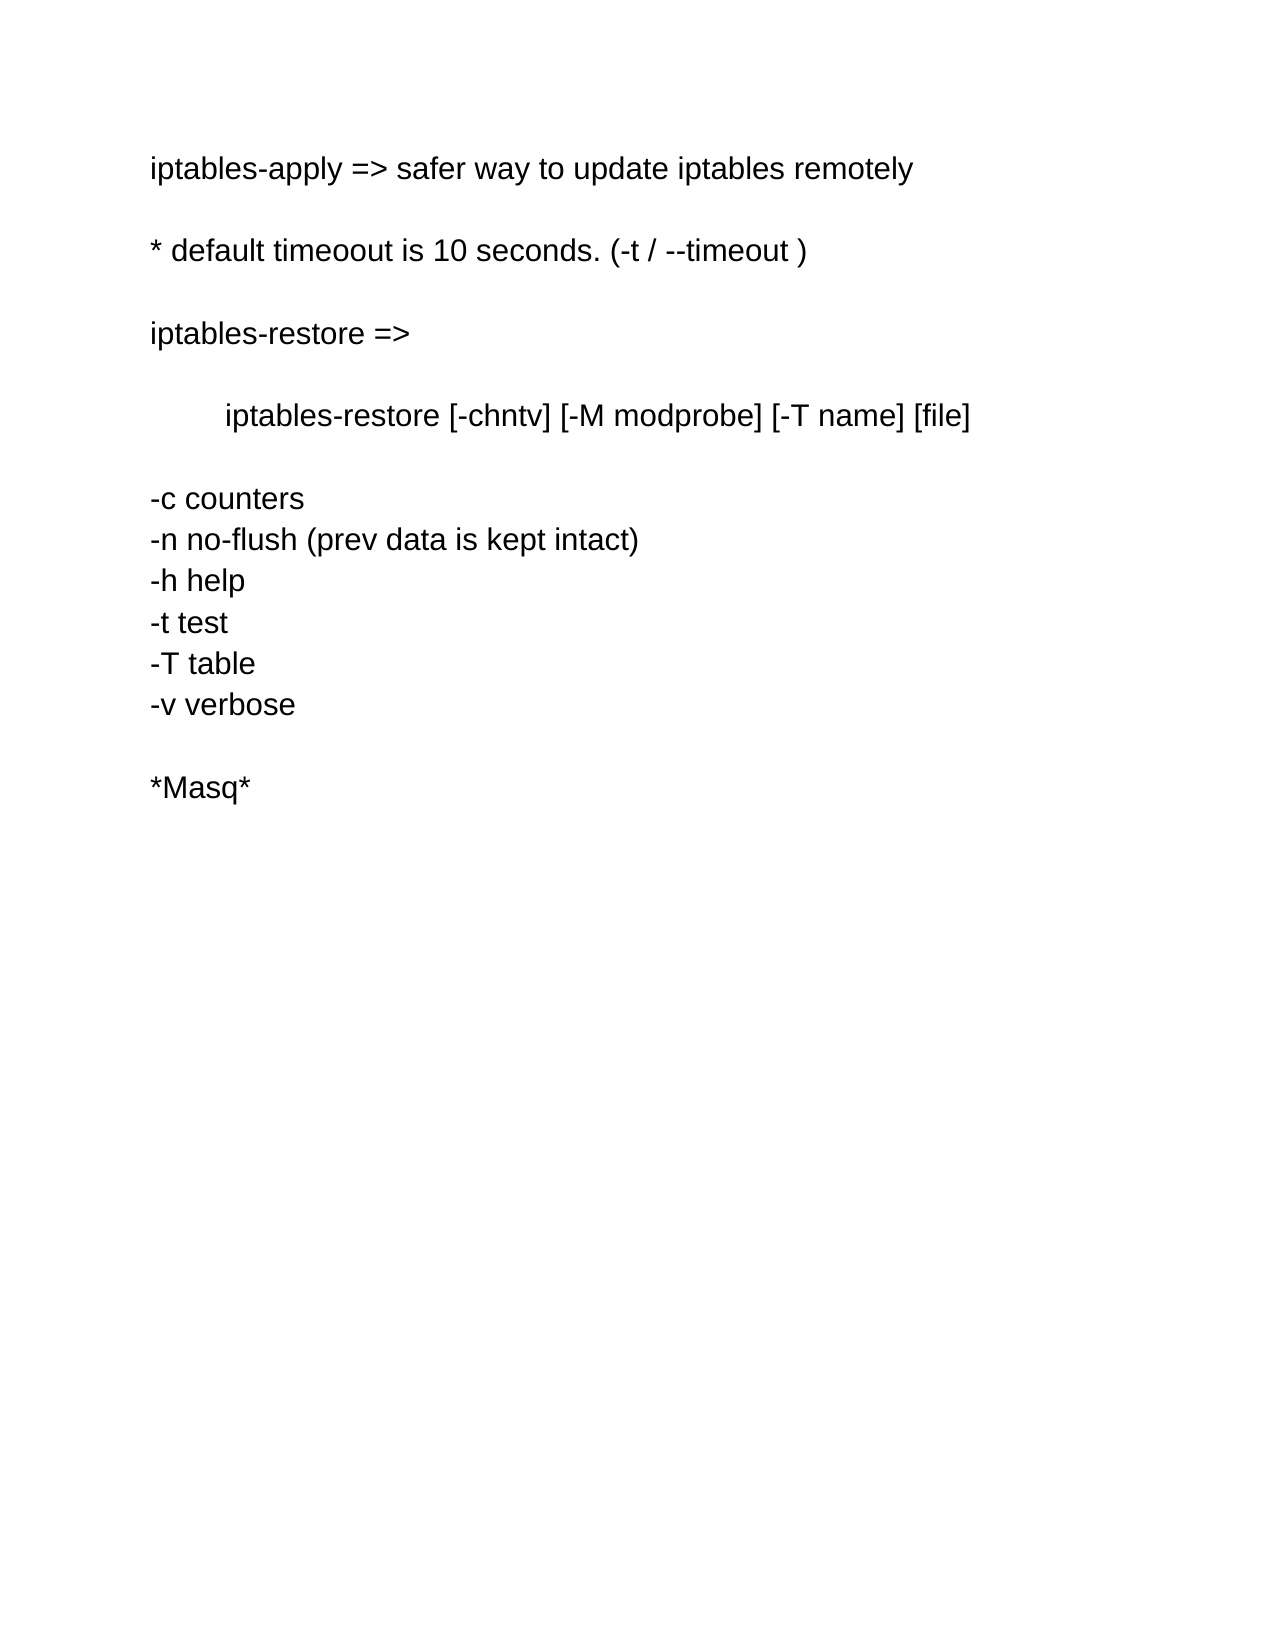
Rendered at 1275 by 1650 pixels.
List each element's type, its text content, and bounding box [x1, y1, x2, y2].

text -h help [150, 562, 1125, 598]
text -v verbose [150, 686, 1125, 722]
text -n no-flush (prev data is kept intact) [150, 521, 1125, 557]
text * default timeoout is 10 seconds. (-t / --timeout ) [150, 232, 1125, 268]
text iptables-apply => safer way to update iptables remotely [150, 150, 1125, 186]
text -T table [150, 645, 1125, 681]
text -t test [150, 604, 1125, 640]
text -c counters [150, 480, 1125, 516]
text *Masq* [150, 769, 1125, 805]
text iptables-restore [-chntv] [-M modprobe] [-T name] [file] [150, 397, 1125, 433]
text iptables-restore => [150, 315, 1125, 351]
